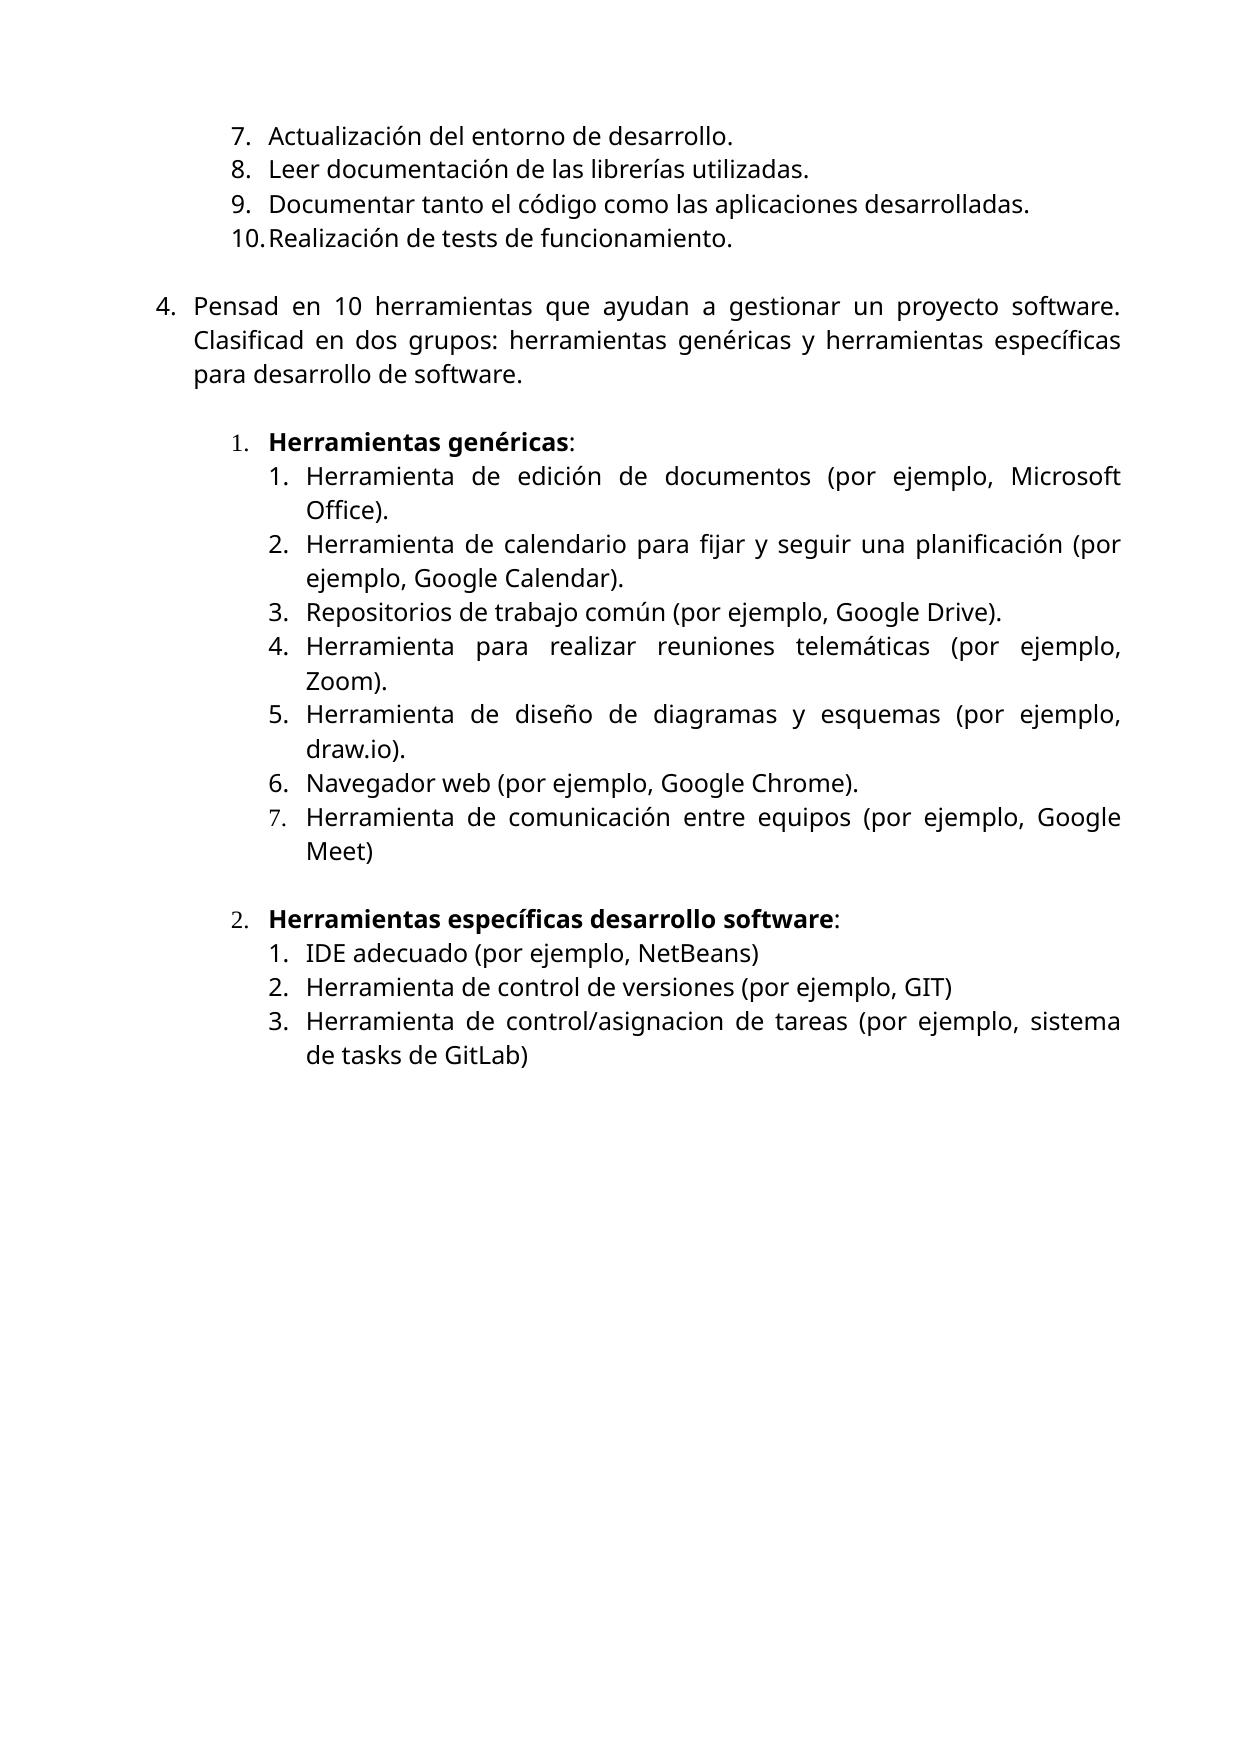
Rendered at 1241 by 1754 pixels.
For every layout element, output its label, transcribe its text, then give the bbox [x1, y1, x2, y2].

list Repositorios de trabajo común (por ejemplo, Google Drive). [268, 595, 1122, 629]
list Navegador web (por ejemplo, Google Chrome). [268, 765, 1122, 799]
list Realización de tests de funcionamiento. [231, 220, 1122, 254]
list Herramientas específicas desarrollo software: [231, 902, 1122, 936]
list Documentar tanto el código como las aplicaciones desarrolladas. [231, 186, 1122, 220]
list Herramienta de control/asignacion de tareas (por ejemplo, sistema de tasks de GitLab) [268, 1004, 1122, 1072]
list Herramienta para realizar reuniones telemáticas (por ejemplo, Zoom). [268, 629, 1122, 697]
list Herramienta de control de versiones (por ejemplo, GIT) [268, 970, 1122, 1004]
list Pensad en 10 herramientas que ayudan a gestionar un proyecto software. Clasificad en dos grupos: herramientas genéricas y herramientas específicas para desarrollo de software. [156, 288, 1122, 391]
list Actualización del entorno de desarrollo. [231, 118, 1122, 152]
list Herramienta de diseño de diagramas y esquemas (por ejemplo, draw.io). [268, 697, 1122, 765]
list IDE adecuado (por ejemplo, NetBeans) [268, 936, 1122, 970]
list Herramienta de comunicación entre equipos (por ejemplo, Google Meet) [268, 799, 1122, 867]
list Herramienta de calendario para fijar y seguir una planificación (por ejemplo, Google Calendar). [268, 527, 1122, 595]
list Herramienta de edición de documentos (por ejemplo, Microsoft Office). [268, 459, 1122, 527]
list Leer documentación de las librerías utilizadas. [231, 152, 1122, 186]
list Herramientas genéricas: [231, 425, 1122, 459]
